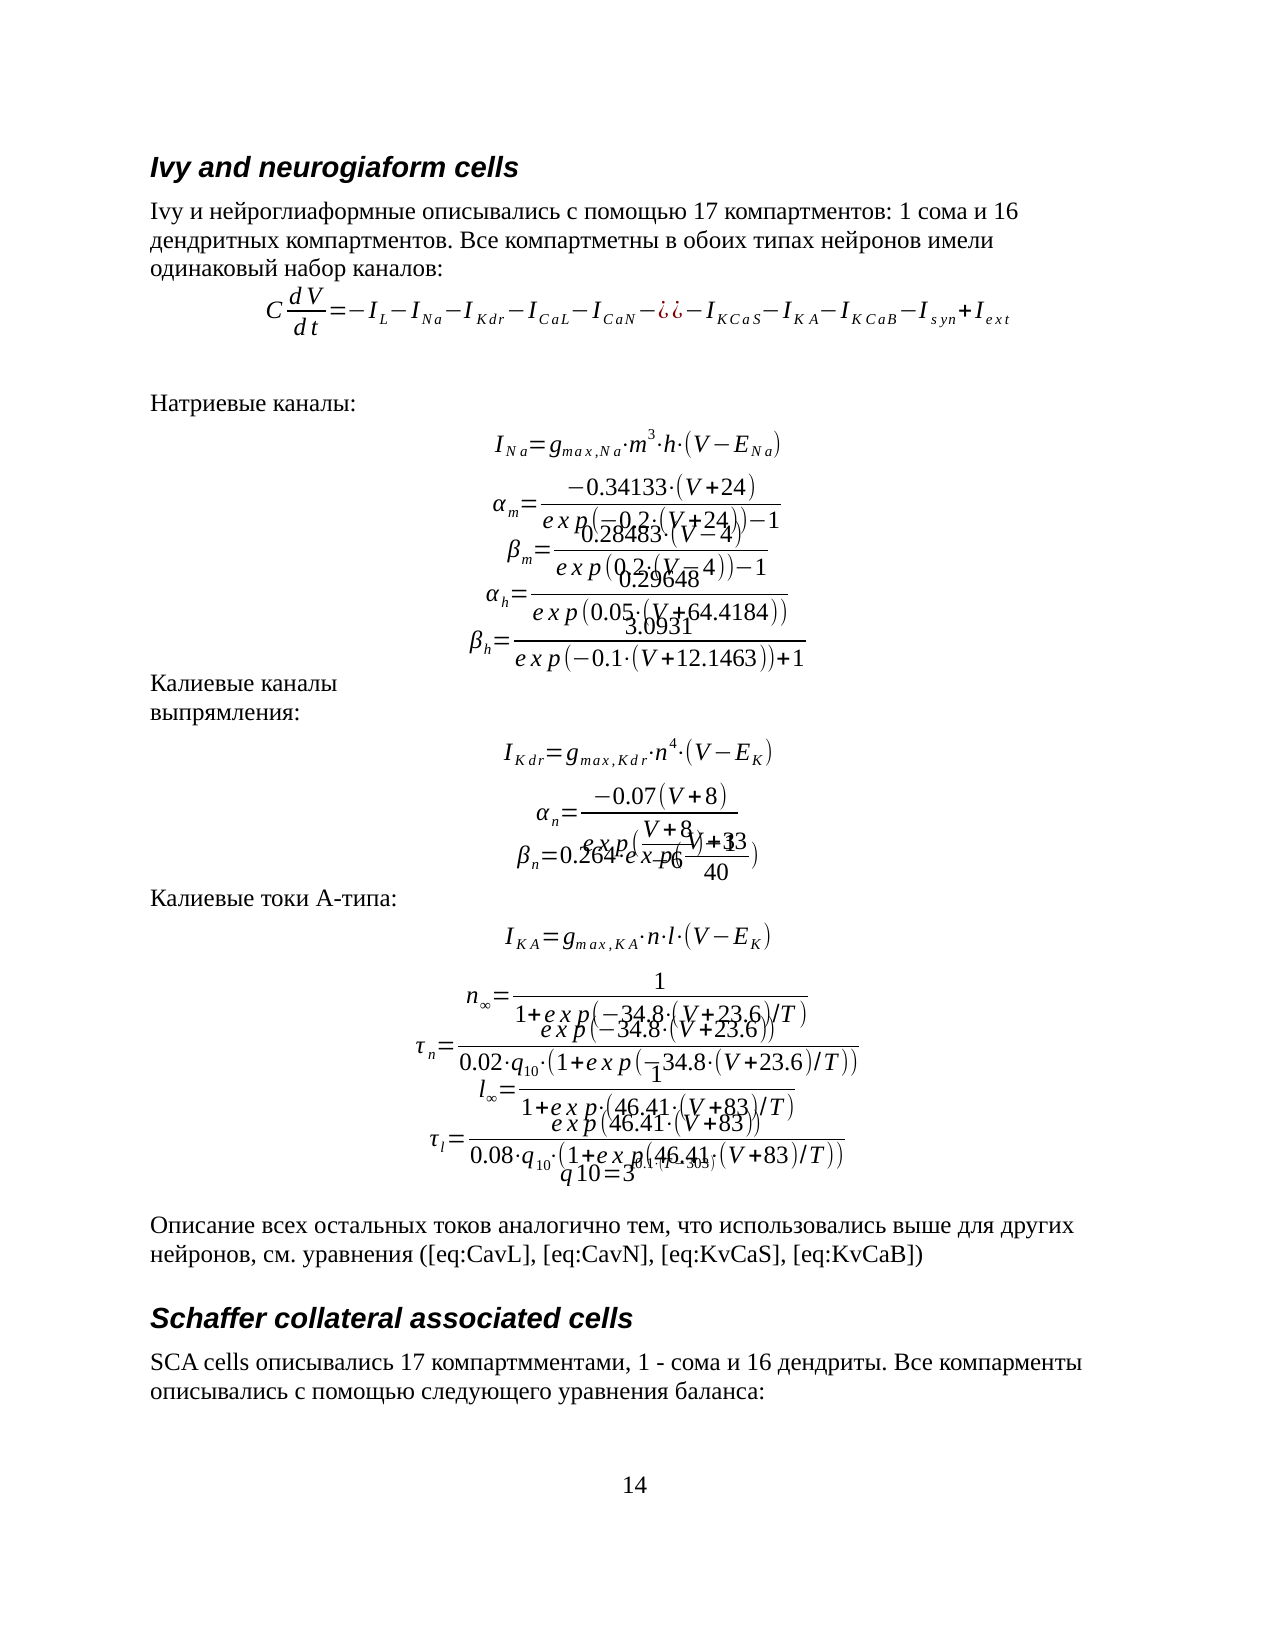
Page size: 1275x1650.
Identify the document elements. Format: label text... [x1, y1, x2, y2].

text Ivy и нейроглиаформные описывались с помощью 17 компартментов: 1 сома и 16 дендритных компартментов. Все компартметны в обоих типах нейронов имели одинаковый набор каналов: [150, 196, 1125, 282]
text Натриевые каналы: [150, 388, 1125, 417]
text Калиевые каналы выпрямления: [150, 668, 1125, 725]
subtitle Ivy and neurogiaform cells [150, 150, 1125, 183]
text Калиевые токи А-типа: [150, 883, 1125, 912]
text SCA cells описывались 17 компартмментами, 1 - сома и 16 дендриты. Все компарменты описывались с помощью следующего уравнения баланса: [150, 1347, 1125, 1405]
subtitle Schaffer collateral associated cells [150, 1301, 1125, 1335]
text Описание всех остальных токов аналогично тем, что использовались выше для других нейронов, см. уравнения ([eq:CavL], [eq:CavN], [eq:KvCaS], [eq:KvCaB]) [150, 1210, 1125, 1267]
